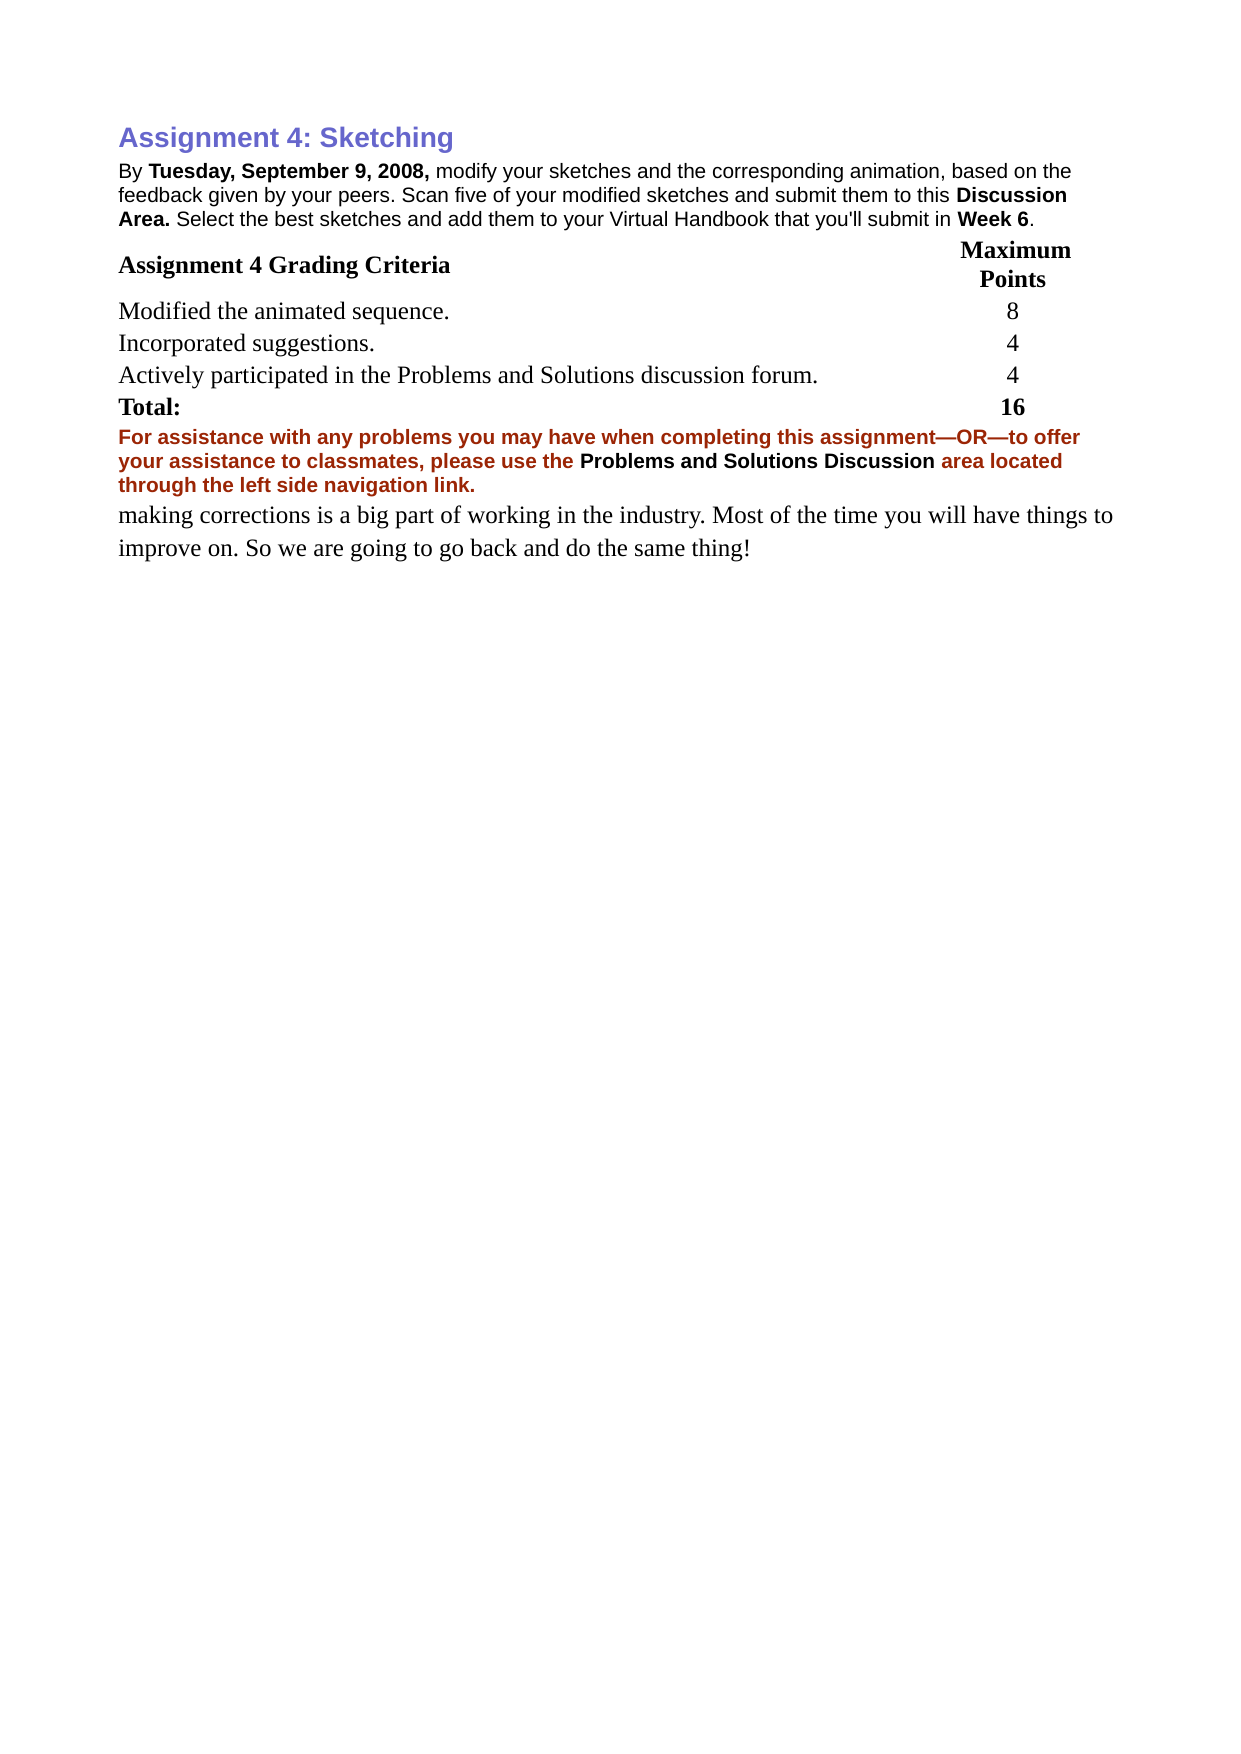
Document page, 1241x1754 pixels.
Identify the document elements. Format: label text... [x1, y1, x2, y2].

text making corrections is a big part of working in the industry. Most of the time you will have things to improve on. So we are going to go back and do the same thing! [118, 500, 1122, 562]
text Assignment 4: Sketching [118, 121, 1122, 153]
table_cell Total: [117, 390, 930, 422]
table_cell 8 [930, 295, 1101, 327]
table_cell Incorporated suggestions. [117, 327, 930, 358]
table_cell 4 [930, 359, 1101, 390]
table_header Assignment 4 Grading Criteria [117, 234, 930, 295]
table_cell 16 [930, 390, 1101, 422]
table_header Maximum Points [930, 234, 1101, 295]
text For assistance with any problems you may have when completing this assignment—OR—to offer your assistance to classmates, please use the Problems and Solutions Discussion area located through the left side navigation link. [118, 425, 1122, 497]
table_cell Modified the animated sequence. [117, 295, 930, 327]
table_cell 4 [930, 327, 1101, 358]
text By Tuesday, September 9, 2008, modify your sketches and the corresponding animation, based on the feedback given by your peers. Scan five of your modified sketches and submit them to this Discussion Area. Select the best sketches and add them to your Virtual Handbook that you'll submit in Week 6. [118, 159, 1122, 231]
table_cell Actively participated in the Problems and Solutions discussion forum. [117, 359, 930, 390]
